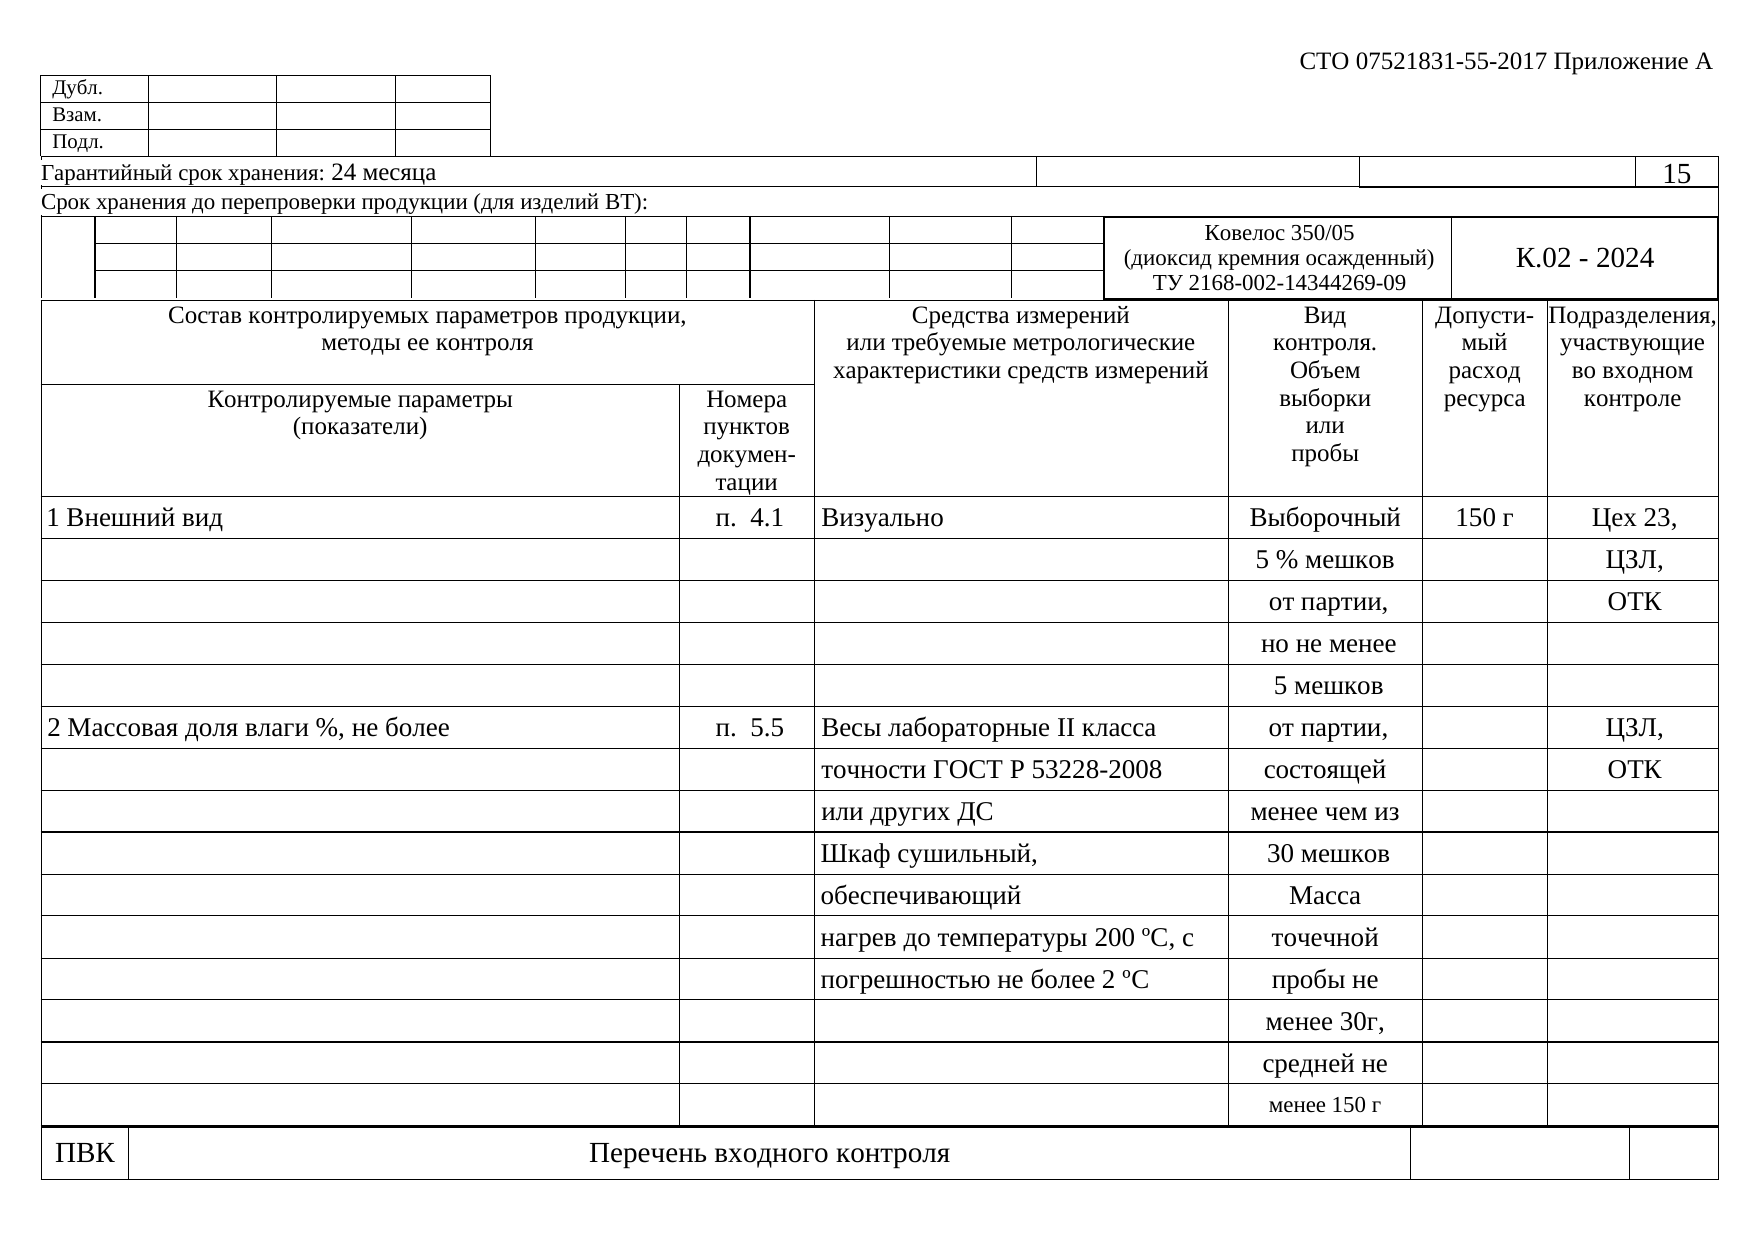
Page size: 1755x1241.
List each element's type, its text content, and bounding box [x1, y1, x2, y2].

table_cell точности ГОСТ Р 53228-2008 [815, 749, 1228, 789]
table_cell [1423, 875, 1547, 915]
table_cell [1423, 623, 1547, 663]
table_cell [1423, 959, 1547, 999]
table_cell [1548, 959, 1718, 999]
table_cell средней не [1229, 1043, 1422, 1083]
table_cell [680, 581, 814, 622]
table_header [1254, 75, 1718, 102]
table_cell [42, 581, 679, 622]
table_header Состав контролируемых параметров продукции, методы ее контроля [42, 301, 814, 384]
table_header [1360, 157, 1635, 186]
table_cell [177, 271, 271, 298]
table_cell [680, 791, 814, 831]
table_header [739, 75, 1254, 102]
table_cell [1423, 916, 1547, 957]
table_cell ЦЗЛ, [1548, 539, 1718, 579]
table_cell [1423, 1043, 1547, 1083]
table_cell [1423, 791, 1547, 831]
table_header [396, 76, 490, 102]
table_cell [680, 623, 814, 663]
table_cell 150 г [1423, 497, 1547, 538]
table_cell [815, 1043, 1228, 1083]
table_cell [272, 217, 411, 243]
table_cell [412, 271, 535, 298]
table_header Средства измерений или требуемые метрологические характеристики средств измерений [815, 301, 1228, 496]
table_cell состоящей [1229, 749, 1422, 789]
table_cell [1423, 707, 1547, 747]
table_cell ПВК [42, 1128, 128, 1178]
table_cell [1548, 1043, 1718, 1083]
table_cell Визуально [815, 497, 1228, 538]
table_cell [1423, 1084, 1547, 1125]
table_cell [42, 833, 679, 873]
table_cell [412, 244, 535, 270]
table_cell [680, 959, 814, 999]
table_header [1037, 157, 1359, 186]
table_cell [1548, 833, 1718, 873]
table_cell [687, 244, 749, 270]
table_cell менее 150 г [1229, 1084, 1422, 1125]
table_cell [42, 875, 679, 915]
table_cell [1548, 1000, 1718, 1041]
table_header Допусти-мый расход ресурса [1423, 439, 1547, 496]
table_cell [536, 244, 625, 270]
table_cell [626, 244, 686, 270]
table_cell обеспечивающий [815, 875, 1228, 915]
table_cell ОТК [1548, 749, 1718, 789]
table_cell [1423, 1000, 1547, 1041]
table_cell [751, 271, 889, 298]
table_cell [177, 217, 271, 243]
table_cell ЦЗЛ, [1548, 707, 1718, 747]
table_cell [277, 103, 395, 129]
table_cell [272, 244, 411, 270]
table_cell [626, 217, 686, 243]
table_cell Срок хранения до перепроверки продукции (для изделий ВТ): [42, 187, 1718, 216]
table_cell [890, 217, 1011, 243]
table_cell [680, 833, 814, 873]
table_header Дубл. [41, 76, 148, 102]
table_cell или других ДС [815, 791, 1228, 831]
table_cell Подл. [41, 130, 148, 156]
table_cell [42, 623, 679, 663]
table_cell [536, 217, 625, 243]
table_cell 1 Внешний вид [42, 497, 679, 538]
table_cell [177, 244, 271, 270]
table_cell Перечень входного контроля [129, 1128, 1410, 1178]
table_cell Контролируемые параметры (показатели) [42, 385, 679, 496]
table_cell 2 Массовая доля влаги %, не более [42, 707, 679, 747]
table_cell менее 30г, [1229, 1000, 1422, 1041]
table_cell [1548, 1084, 1718, 1125]
table_cell [412, 217, 535, 243]
table_cell Выборочный [1229, 497, 1422, 538]
table_cell [680, 539, 814, 579]
table_cell п. 5.5 [680, 707, 814, 747]
table_cell [687, 217, 749, 243]
table_cell [42, 791, 679, 831]
table_header [149, 76, 276, 102]
table_cell [1423, 749, 1547, 789]
table_cell [1548, 916, 1718, 957]
table_cell [1548, 791, 1718, 831]
table_cell от партии, [1229, 707, 1422, 747]
table_cell [680, 1043, 814, 1083]
table_cell [396, 130, 490, 156]
table_cell п. 4.1 [680, 497, 814, 538]
table_cell от партии, [1229, 581, 1422, 622]
table_cell Цех 23, [1548, 497, 1718, 538]
table_cell ОТК [1548, 581, 1718, 622]
table_cell [1548, 623, 1718, 663]
table_cell Номера пунктов докумен- тации [680, 385, 814, 496]
table_cell [491, 129, 786, 156]
table_cell [1630, 1128, 1718, 1178]
table_cell пробы не [1229, 959, 1422, 999]
text СТО 07521831-55-2017 Приложение А [29, 47, 1299, 75]
table_header 15 [1691, 157, 1718, 186]
table_cell [1012, 244, 1103, 270]
table_cell 30 мешков [1229, 833, 1422, 873]
table_cell [149, 103, 276, 129]
table_cell [42, 217, 94, 298]
table_cell [1411, 1128, 1629, 1178]
table_cell [680, 749, 814, 789]
table_cell [680, 1000, 814, 1041]
table_header Гарантийный срок хранения: 24 месяца [42, 157, 1036, 186]
table_cell К.02 - 2024 [1452, 218, 1717, 298]
table_cell [687, 271, 749, 298]
table_cell погрешностью не более 2 ºС [815, 959, 1228, 999]
table_cell Ковелос 350/05 (диоксид кремния осажденный) ТУ 2168-002-14344269-09 [1105, 218, 1451, 298]
table_cell [680, 916, 814, 957]
table_cell [1423, 833, 1547, 873]
table_cell Масса [1229, 875, 1422, 915]
table_cell [680, 875, 814, 915]
table_cell [96, 217, 176, 243]
table_cell [890, 244, 1011, 270]
table_cell [272, 271, 411, 298]
table_cell [1423, 581, 1547, 622]
table_cell [815, 581, 1228, 622]
table_cell [1423, 665, 1547, 706]
table_header [277, 76, 395, 102]
table_cell Весы лабораторные II класса [815, 707, 1228, 747]
table_cell [815, 665, 1228, 706]
table_cell [42, 539, 679, 579]
table_cell 5 мешков [1229, 665, 1422, 706]
table_cell [1012, 271, 1103, 298]
table_cell [1548, 665, 1718, 706]
table_cell менее чем из [1229, 791, 1422, 831]
table_header Подразделения, участвующие во входном контроле [1548, 301, 1718, 496]
table_cell [626, 271, 686, 298]
table_cell [42, 749, 679, 789]
table_cell [1548, 875, 1718, 915]
table_cell [491, 102, 786, 129]
table_cell [786, 102, 1718, 156]
table_cell [42, 916, 679, 957]
table_cell [815, 539, 1228, 579]
table_cell [536, 271, 625, 298]
table_header [491, 75, 739, 102]
table_cell [680, 1084, 814, 1125]
table_cell [1012, 217, 1103, 243]
table_cell [815, 1084, 1228, 1125]
table_cell [42, 1043, 679, 1083]
table_cell [680, 665, 814, 706]
table_cell [751, 217, 889, 243]
table_cell но не менее [1229, 623, 1422, 663]
table_cell [815, 623, 1228, 663]
table_cell [277, 130, 395, 156]
table_cell [42, 959, 679, 999]
table_cell [815, 1000, 1228, 1041]
table_cell [1423, 539, 1547, 579]
table_cell [42, 1000, 679, 1041]
table_cell [890, 271, 1011, 298]
table_cell [96, 271, 176, 298]
table_cell 5 % мешков [1229, 539, 1422, 579]
table_cell [396, 103, 490, 129]
table_header 15 [1636, 157, 1662, 186]
table_cell [42, 1084, 679, 1125]
table_cell Взам. [41, 103, 148, 129]
table_cell [751, 244, 889, 270]
table_header Вид контроля. Объем выборки или пробы [1229, 301, 1422, 496]
table_cell [96, 244, 176, 270]
table_cell нагрев до температуры 200 ºС, с [815, 916, 1228, 957]
table_cell [42, 665, 679, 706]
table_cell Шкаф сушильный, [815, 833, 1228, 873]
table_cell точечной [1229, 916, 1422, 957]
table_cell [149, 130, 276, 156]
